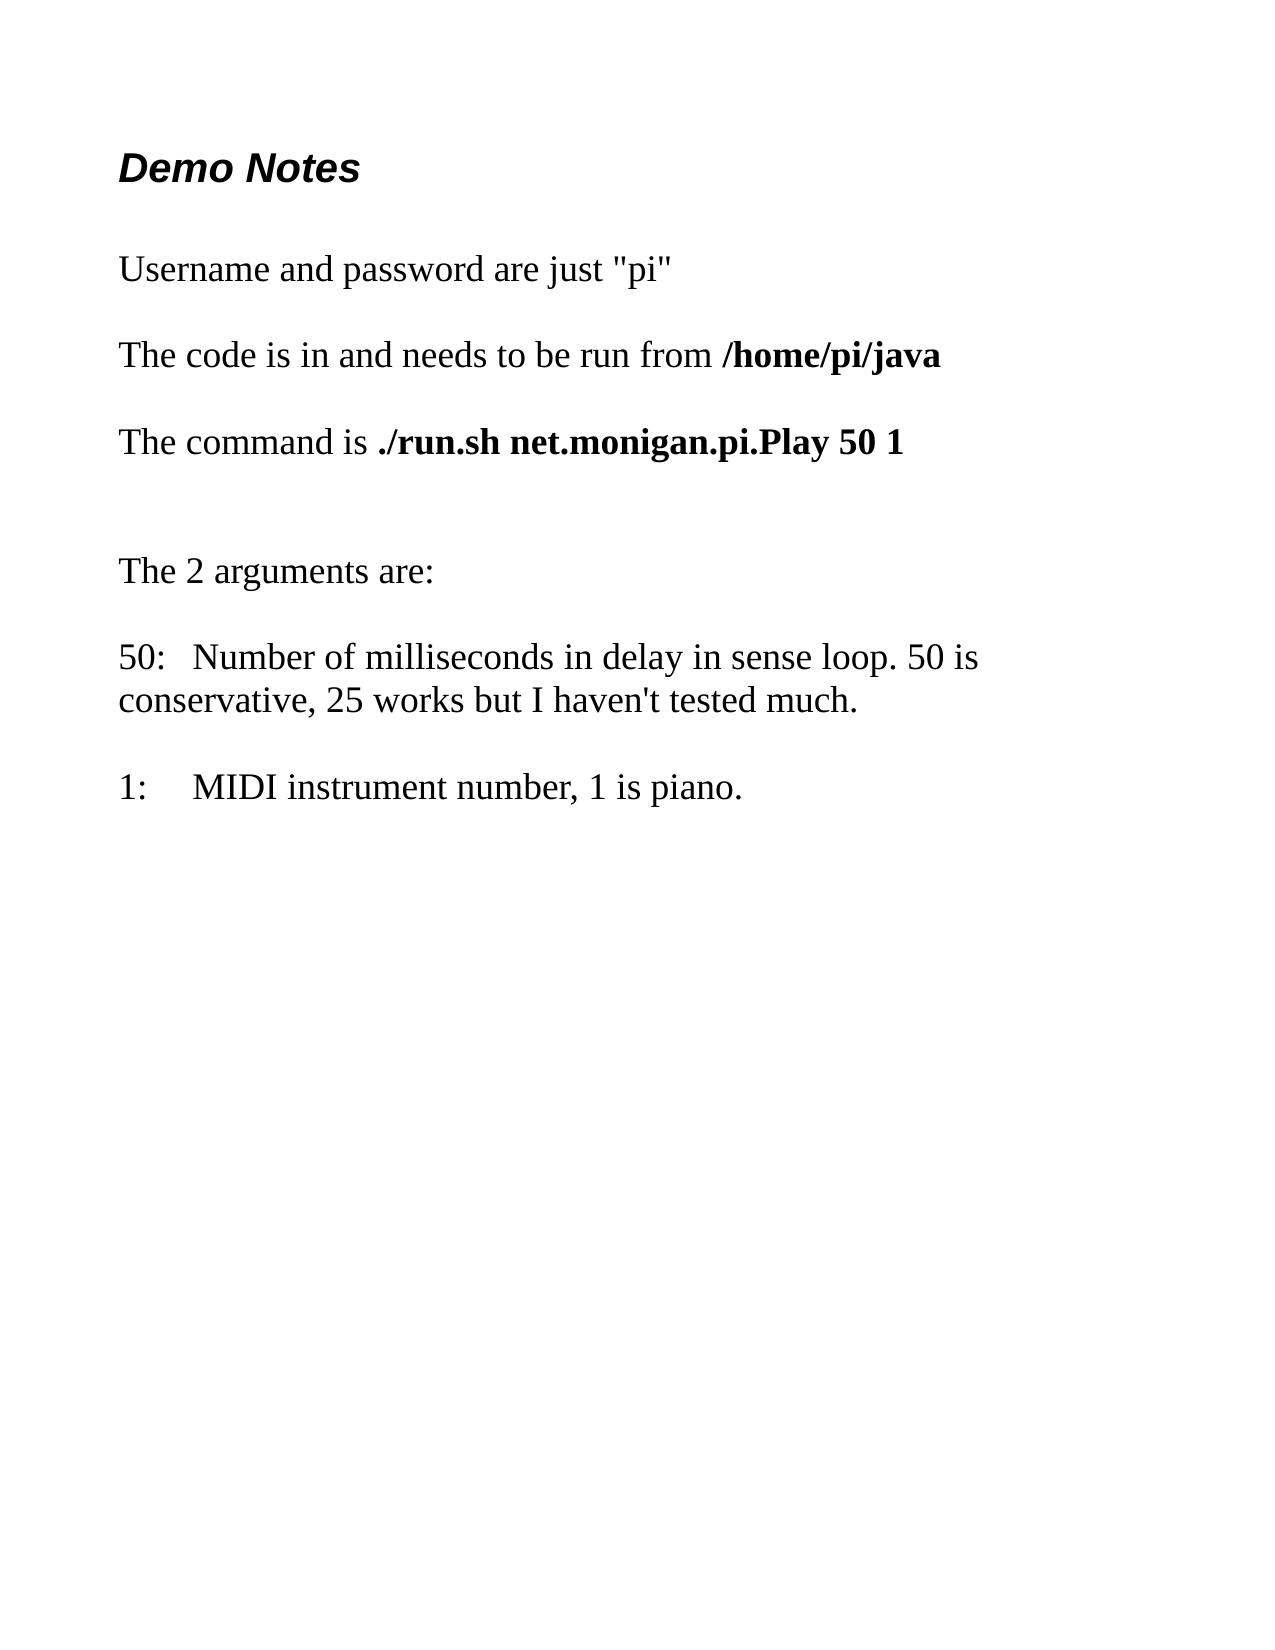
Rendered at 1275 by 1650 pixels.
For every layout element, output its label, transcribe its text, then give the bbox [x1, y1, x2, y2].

text 1: MIDI instrument number, 1 is piano. [118, 764, 1157, 807]
subtitle Demo Notes [118, 143, 1157, 191]
text The command is ./run.sh net.monigan.pi.Play 50 1 [118, 419, 1157, 462]
text The 2 arguments are: [118, 548, 1157, 592]
text 50: Number of milliseconds in delay in sense loop. 50 is conservative, 25 works but I haven't tested much. [118, 635, 1157, 721]
text The code is in and needs to be run from /home/pi/java [118, 333, 1157, 376]
text Username and password are just "pi" [118, 247, 1157, 290]
